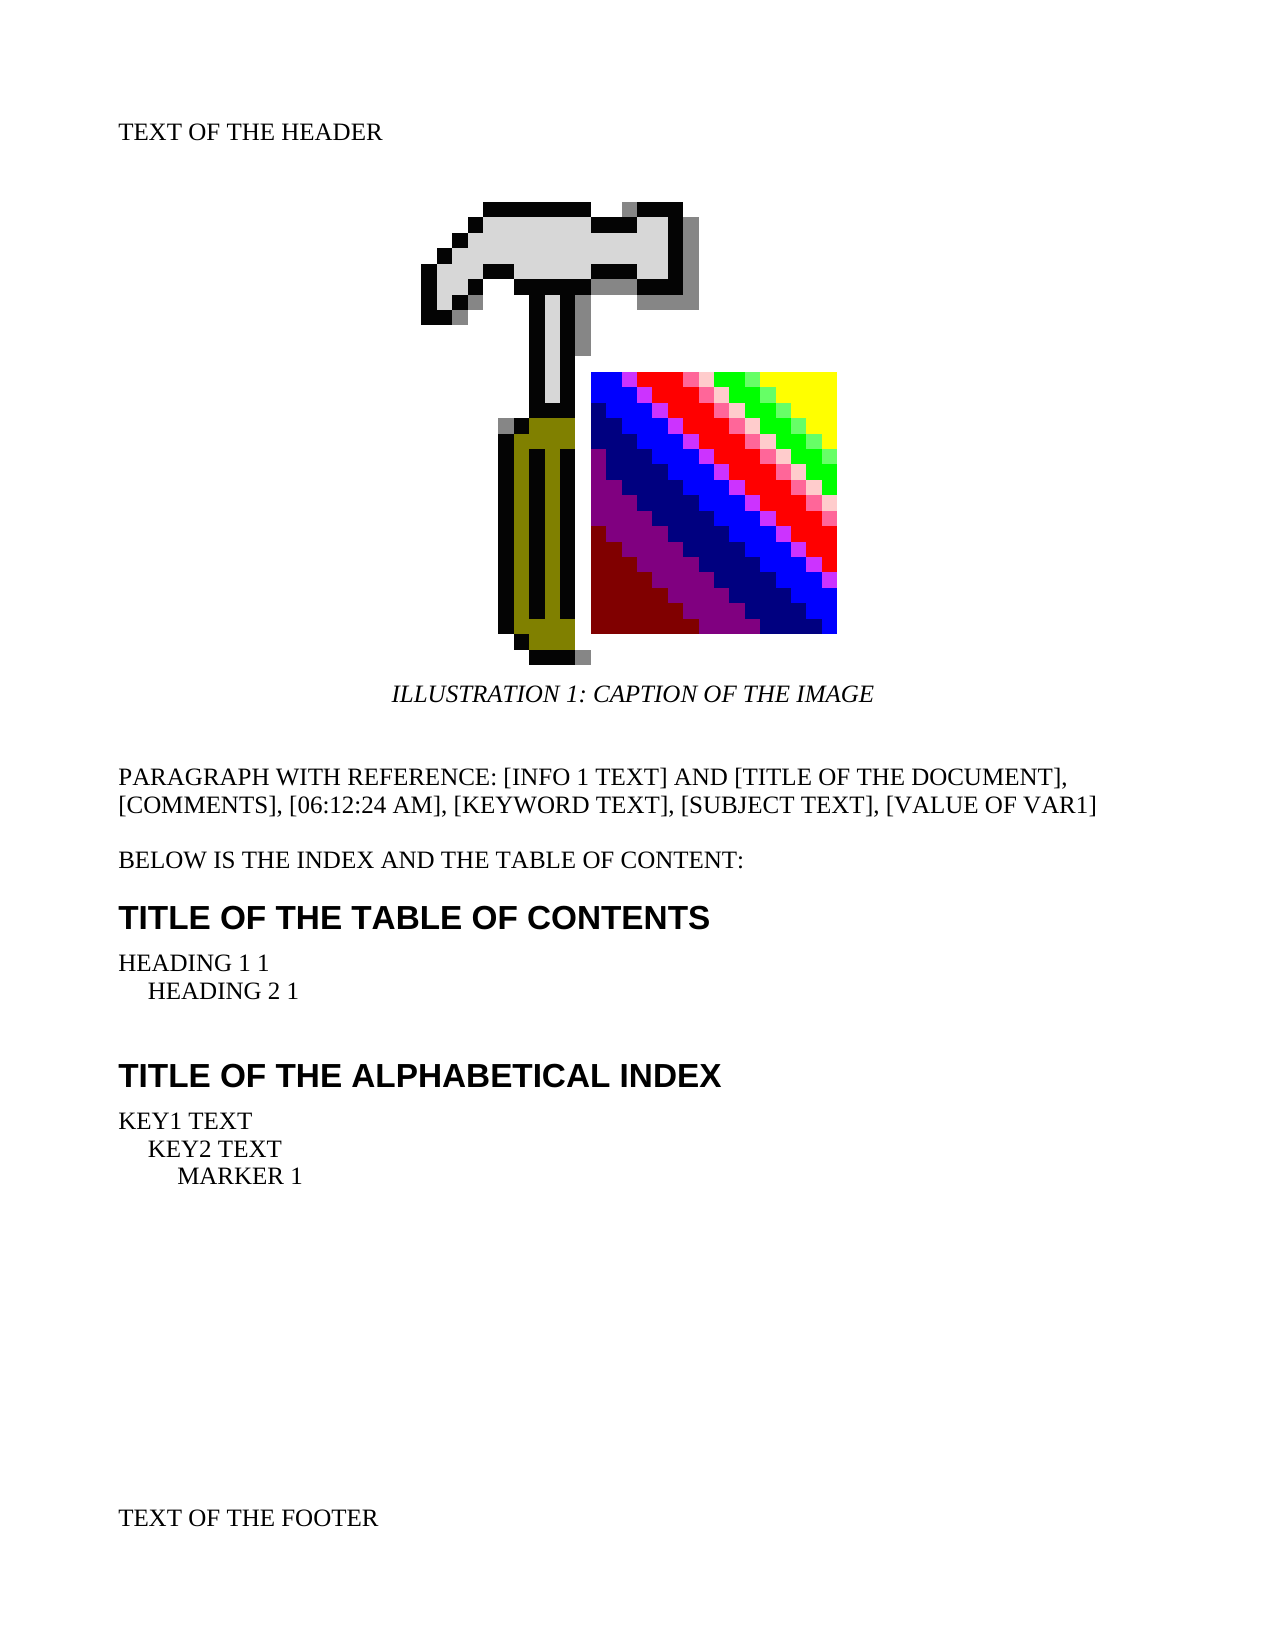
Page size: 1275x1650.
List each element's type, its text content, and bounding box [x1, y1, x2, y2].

text HEADING 1 1 [118, 949, 1157, 977]
text MARKER 1 [177, 1162, 1157, 1190]
text PARAGRAPH WITH REFERENCE: [Info 1 text] AND [Title of the Document], [Comments], [06:12:24 AM], [Keyword text], [Subject text], [VALUE OF VAR1] [118, 763, 1157, 819]
text HEADING 2 1 [148, 977, 1157, 1004]
subtitle TITLE OF THE ALPHABETICAL INDEX [118, 1057, 1157, 1094]
text KEY1 TEXT [118, 1107, 1157, 1135]
text BELOW IS THE INDEX AND THE TABLE OF CONTENT: [118, 847, 1157, 874]
text KEY2 TEXT [148, 1135, 1157, 1162]
text ILLUSTRATION 1: CAPTION OF THE IMAGE [391, 681, 884, 708]
subtitle TITLE OF THE TABLE OF CONTENTS [118, 899, 1157, 937]
picture [391, 187, 884, 681]
